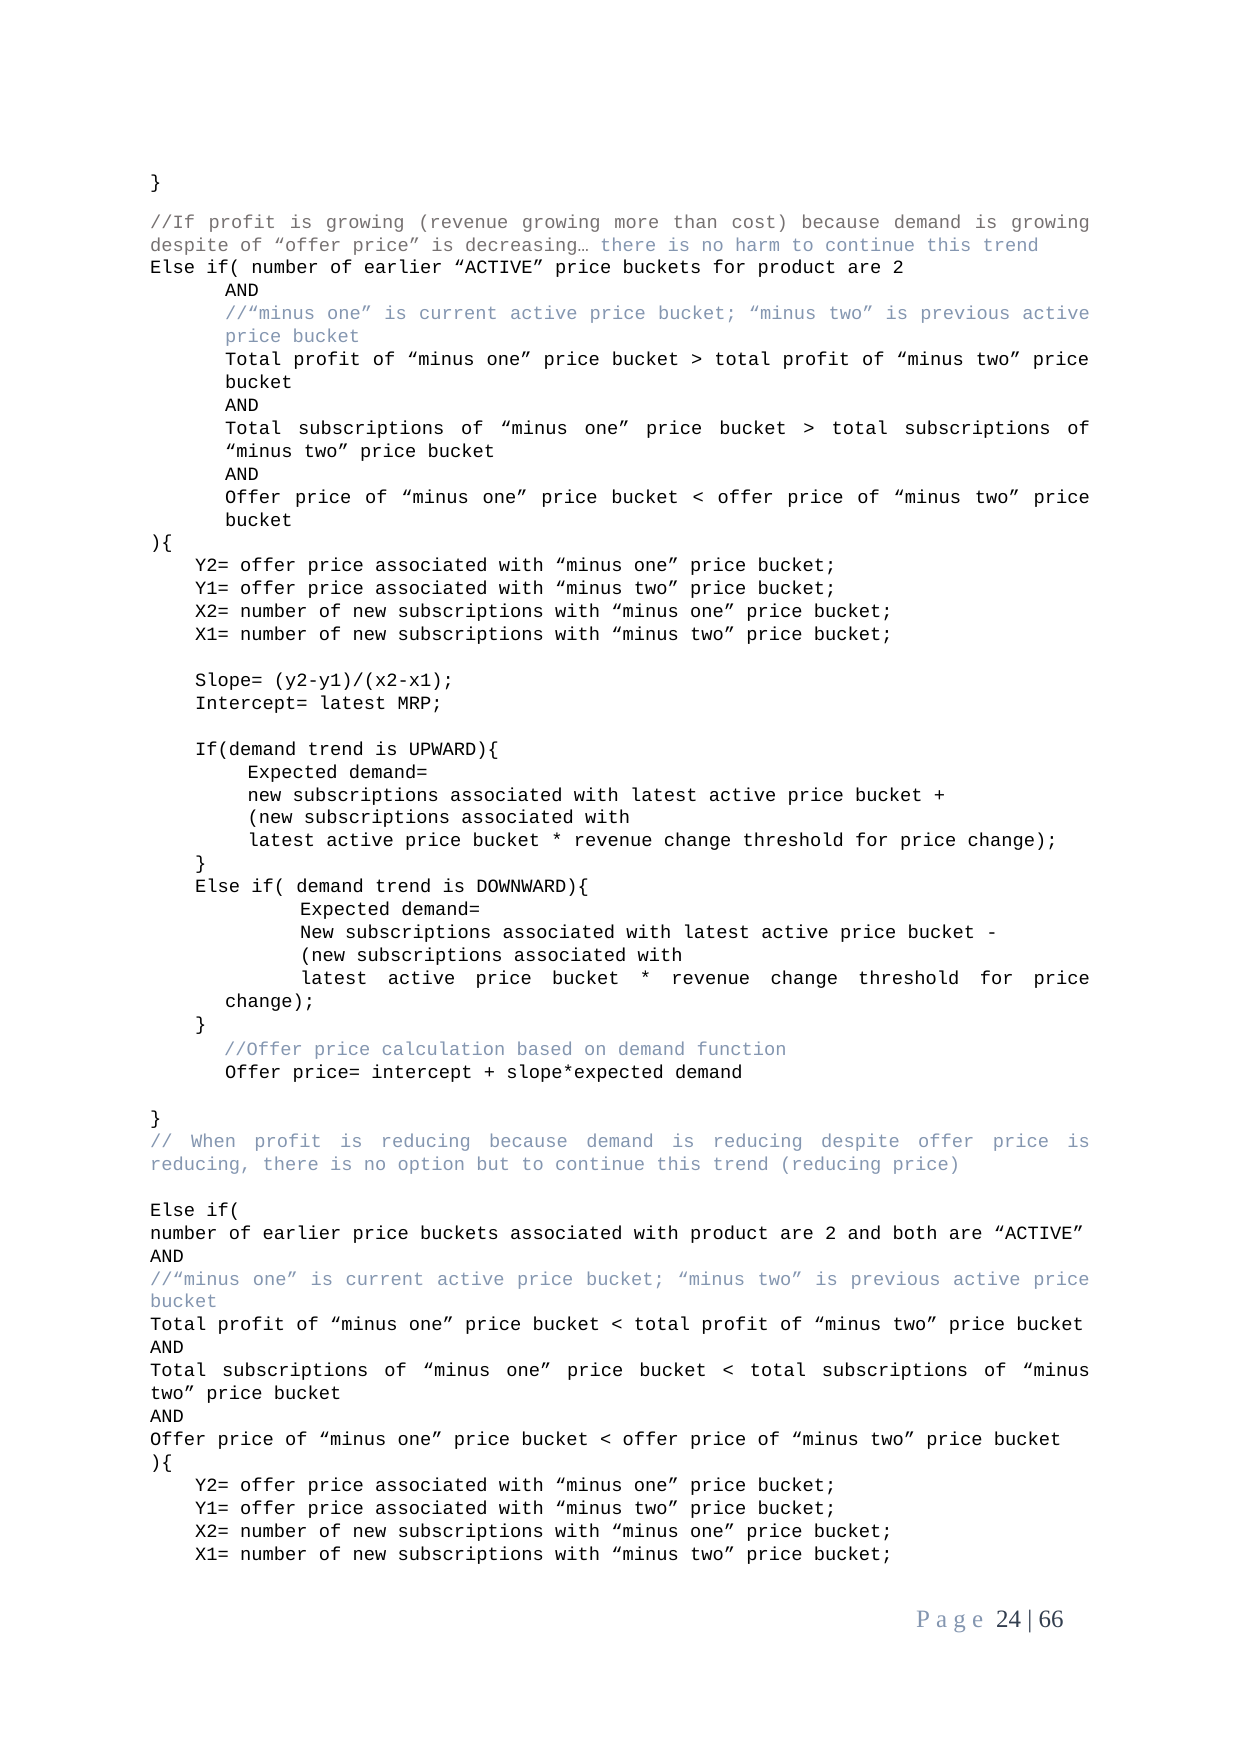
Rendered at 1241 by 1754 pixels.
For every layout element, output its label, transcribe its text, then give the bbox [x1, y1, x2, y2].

text Expected demand= [225, 900, 1090, 921]
text } [150, 854, 1090, 875]
text Else if( number of earlier “ACTIVE” price buckets for product are 2 [150, 258, 1090, 279]
text //“minus one” is current active price bucket; “minus two” is previous active price bucket [225, 304, 1090, 348]
text AND [150, 396, 1090, 417]
text (new subscriptions associated with [225, 946, 1090, 967]
text number of earlier price buckets associated with product are 2 and both are “ACTIVE” [150, 1223, 1090, 1245]
text ){ [150, 1453, 1090, 1474]
text ){ [150, 533, 1090, 554]
text Y2= offer price associated with “minus one” price bucket; [150, 556, 1090, 577]
text Y1= offer price associated with “minus two” price bucket; [150, 579, 1090, 600]
text If(demand trend is UPWARD){ [150, 739, 1090, 761]
text Else if( demand trend is DOWNWARD){ [150, 877, 1090, 898]
text Offer price of “minus one” price bucket < offer price of “minus two” price bucket [150, 1430, 1090, 1451]
text //Offer price calculation based on demand function [150, 1037, 1090, 1061]
text Slope= (y2-y1)/(x2-x1); [150, 671, 1090, 692]
text } [150, 1109, 1090, 1130]
text AND [150, 281, 1090, 302]
text X1= number of new subscriptions with “minus two” price bucket; [150, 1544, 1090, 1566]
text } [150, 173, 1090, 194]
text Total profit of “minus one” price bucket > total profit of “minus two” price bucket [225, 350, 1090, 394]
text //“minus one” is current active price bucket; “minus two” is previous active price bucket [150, 1269, 1090, 1313]
text } [150, 1014, 1090, 1036]
text Else if( [150, 1201, 1090, 1222]
text (new subscriptions associated with [150, 808, 1090, 829]
text AND [150, 1407, 1090, 1428]
text latest active price bucket * revenue change threshold for price change); [150, 831, 1090, 852]
text Y2= offer price associated with “minus one” price bucket; [150, 1476, 1090, 1497]
text new subscriptions associated with latest active price bucket + [150, 785, 1090, 807]
text Total subscriptions of “minus one” price bucket > total subscriptions of “minus two” price bucket [225, 419, 1090, 463]
text X2= number of new subscriptions with “minus one” price bucket; [150, 602, 1090, 623]
text // When profit is reducing because demand is reducing despite offer price is reducing, there is no option but to continue this trend (reducing price) [150, 1132, 1090, 1176]
text New subscriptions associated with latest active price bucket - [225, 923, 1090, 944]
text Total subscriptions of “minus one” price bucket < total subscriptions of “minus two” price bucket [150, 1361, 1090, 1405]
text Offer price= intercept + slope*expected demand [150, 1063, 1090, 1084]
text X1= number of new subscriptions with “minus two” price bucket; [150, 625, 1090, 646]
text Intercept= latest MRP; [150, 694, 1090, 715]
text AND [150, 1246, 1090, 1268]
text Offer price of “minus one” price bucket < offer price of “minus two” price bucket [225, 487, 1090, 532]
text //If profit is growing (revenue growing more than cost) because demand is growing despite of “offer price” is decreasing… there is no harm to continue this trend [150, 212, 1090, 257]
text latest active price bucket * revenue change threshold for price change); [225, 969, 1090, 1013]
text Y1= offer price associated with “minus two” price bucket; [150, 1498, 1090, 1520]
text Expected demand= [150, 762, 1090, 784]
text AND [150, 1338, 1090, 1359]
text AND [150, 464, 1090, 486]
text X2= number of new subscriptions with “minus one” price bucket; [150, 1521, 1090, 1543]
text Total profit of “minus one” price bucket < total profit of “minus two” price bucket [150, 1315, 1090, 1336]
